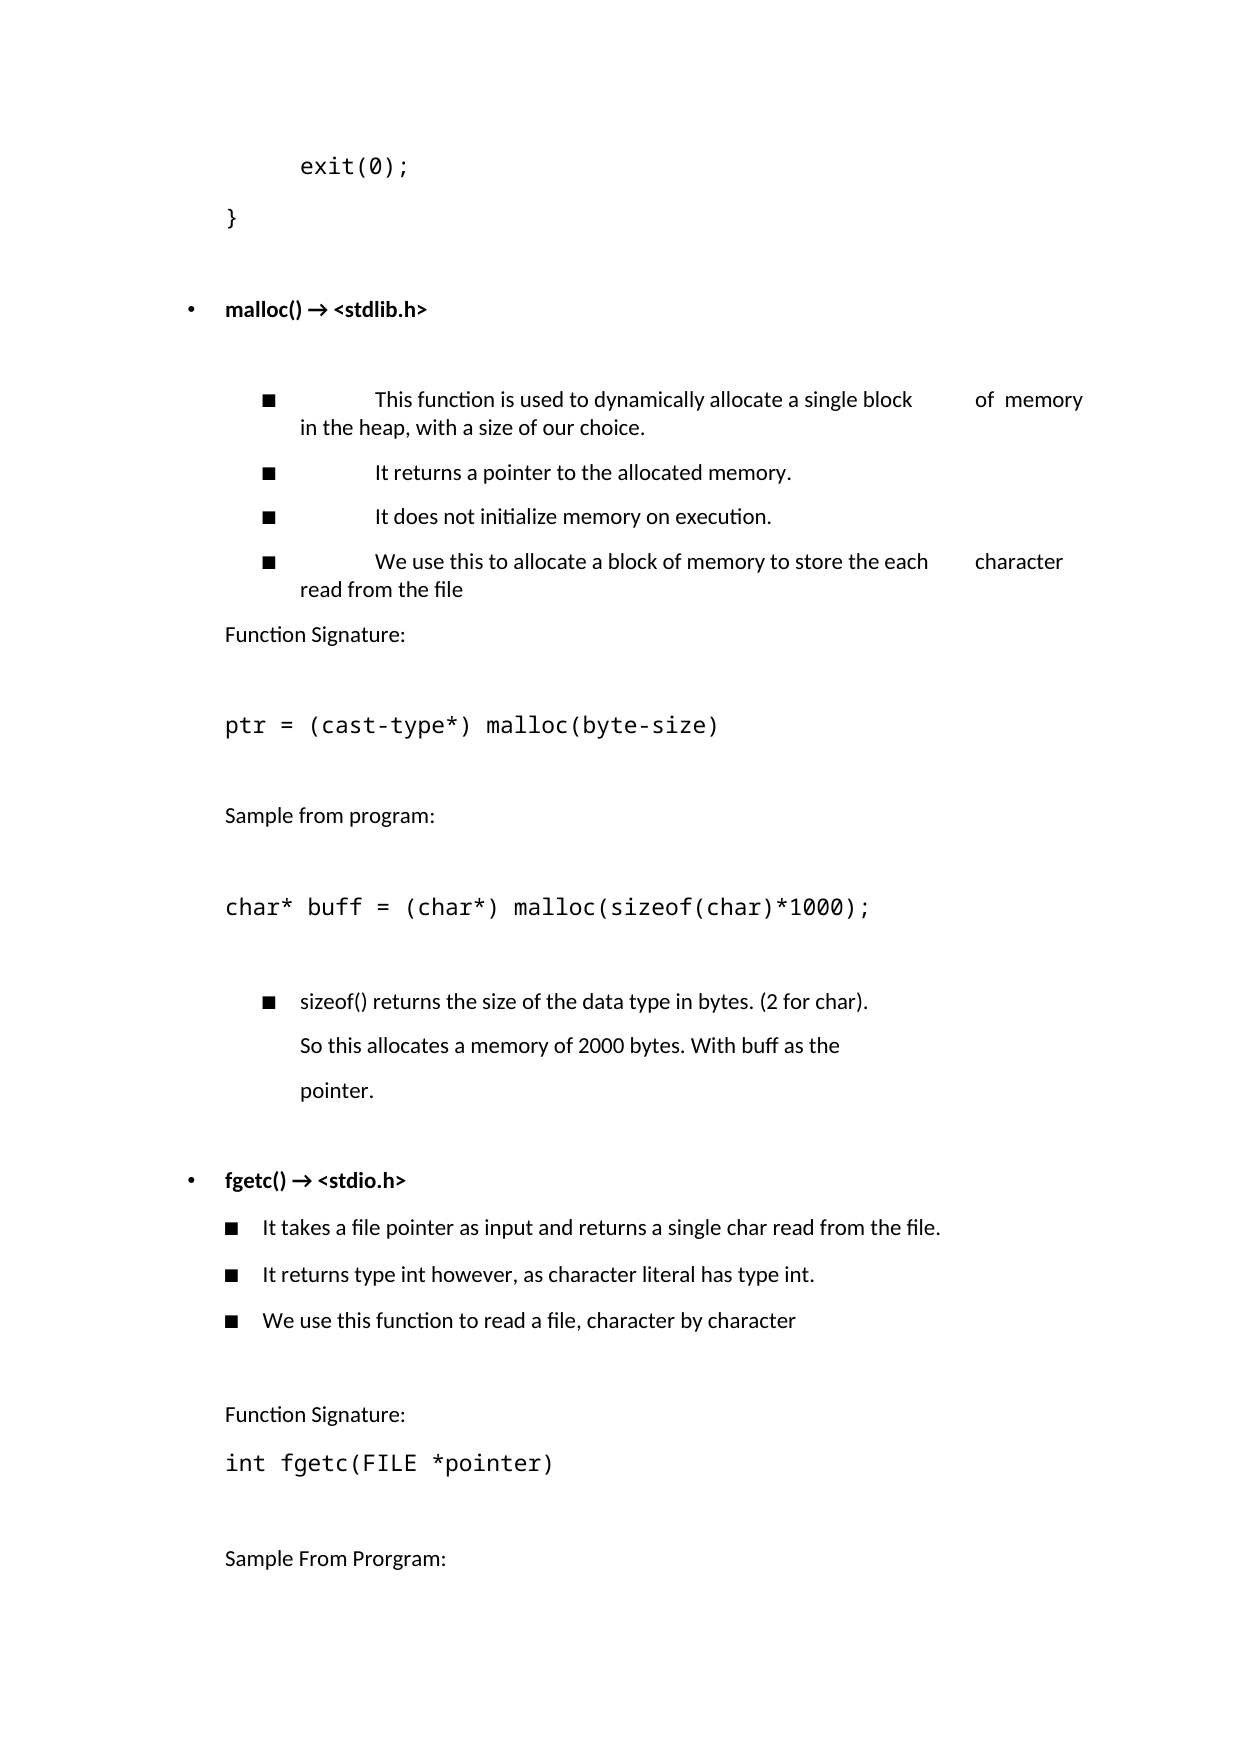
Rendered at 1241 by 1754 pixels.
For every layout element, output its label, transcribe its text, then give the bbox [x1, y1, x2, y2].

text ptr = (cast-type*) malloc(byte-size) [150, 709, 1091, 740]
text So this allocates a memory of 2000 bytes. With buff as the [150, 1032, 1091, 1059]
text Function Signature: [150, 1400, 1091, 1428]
text exit(0); [150, 150, 1091, 181]
list fgetc() → <stdio.h> [187, 1166, 1091, 1194]
list This function is used to dynamically allocate a single block of memory in the heap, with a size of our choice. [262, 385, 1091, 441]
list We use this function to read a file, character by character [225, 1307, 1091, 1335]
list We use this to allocate a block of memory to store the each character read from the file [262, 547, 1091, 603]
text Sample from program: [150, 802, 1091, 830]
text Sample From Prorgram: [150, 1544, 1091, 1573]
list It returns a pointer to the allocated memory. [262, 458, 1091, 486]
text Function Signature: [150, 620, 1091, 648]
text int fgetc(FILE *pointer) [150, 1447, 1091, 1478]
text pointer. [150, 1076, 1091, 1104]
text char* buff = (char*) malloc(sizeof(char)*1000); [150, 891, 1091, 922]
list It returns type int however, as character literal has type int. [225, 1260, 1091, 1288]
list sizeof() returns the size of the data type in bytes. (2 for char). [262, 987, 1091, 1015]
list malloc() → <stdlib.h> [187, 296, 1091, 323]
list It does not initialize memory on execution. [262, 502, 1091, 530]
text } [150, 200, 1091, 232]
list It takes a file pointer as input and returns a single char read from the file. [225, 1213, 1091, 1241]
